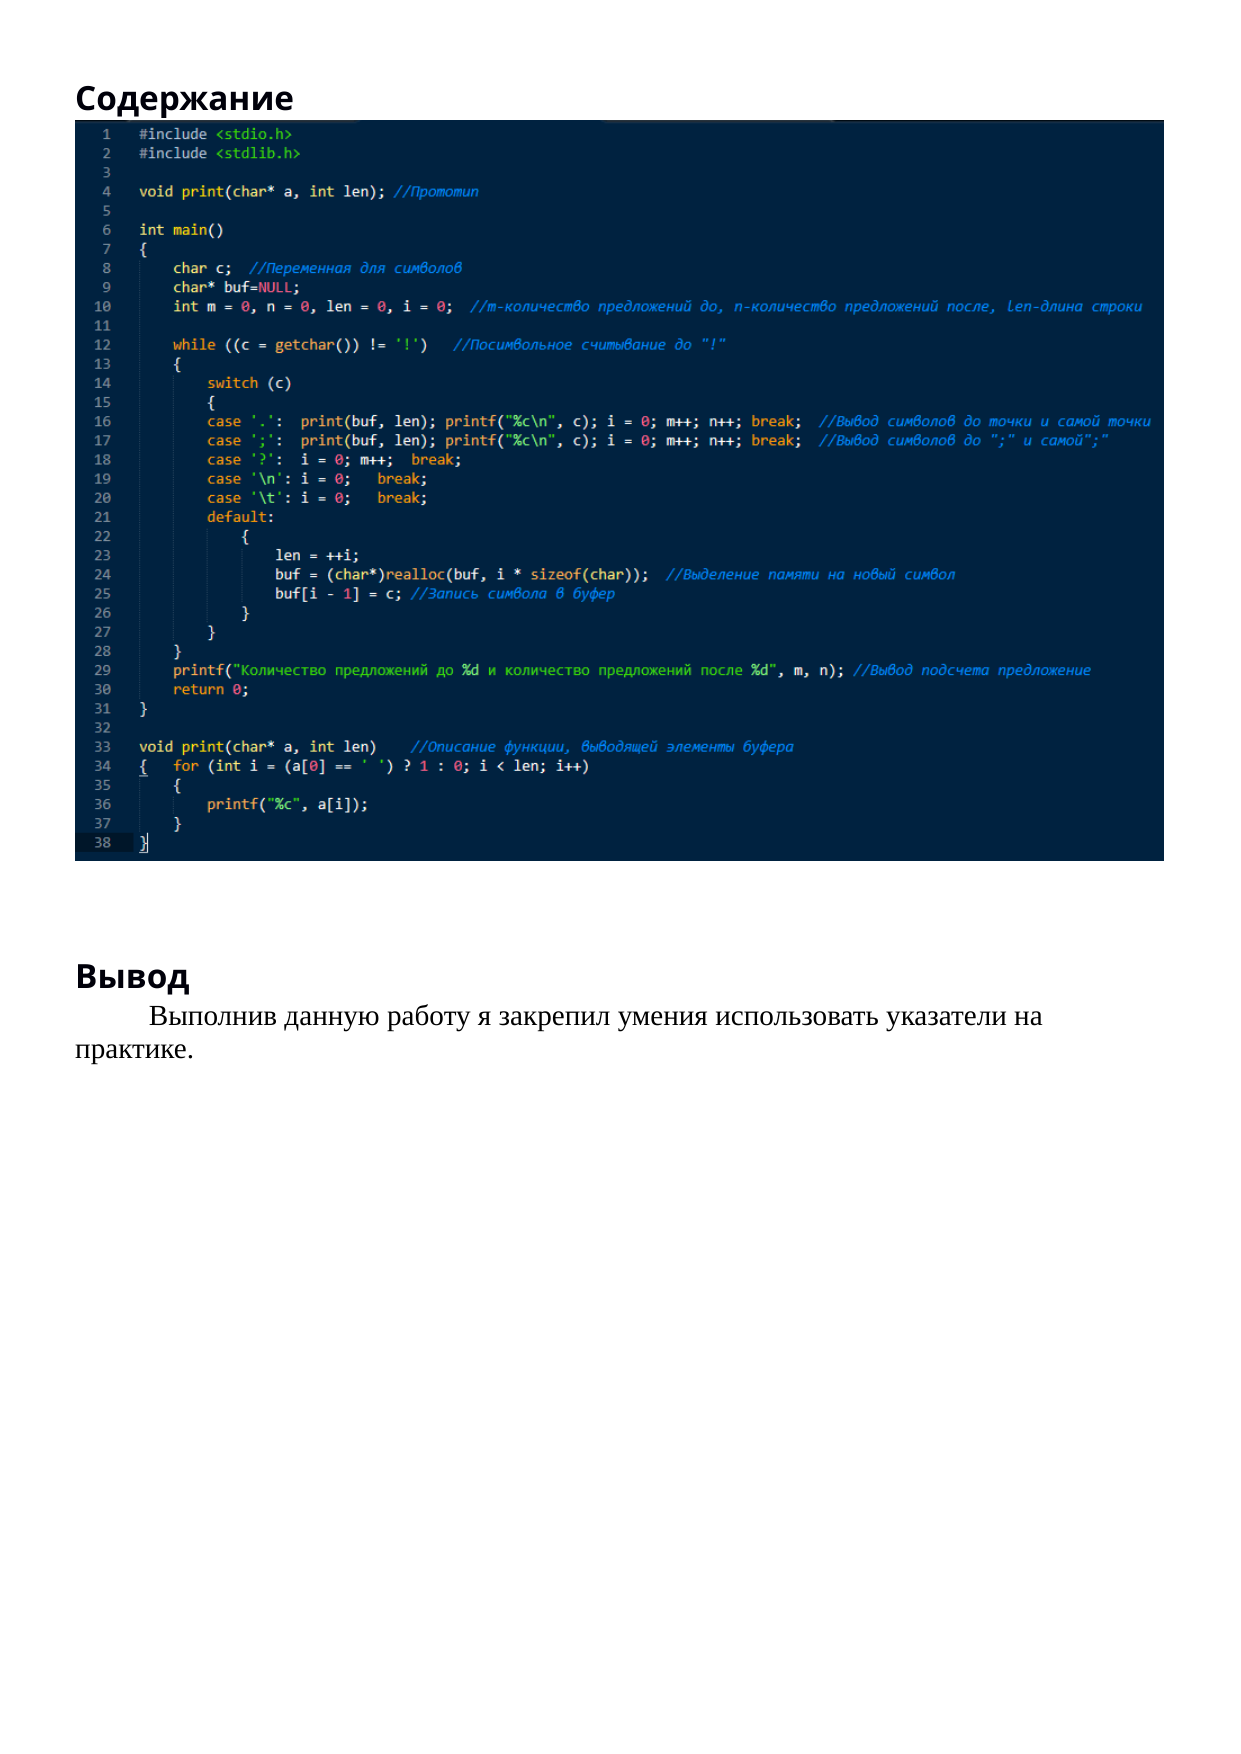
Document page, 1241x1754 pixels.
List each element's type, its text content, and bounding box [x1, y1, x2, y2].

subtitle Содержание [75, 75, 1165, 120]
text Выполнив данную работу я закрепил умения использовать указатели на практике. [75, 998, 1165, 1065]
subtitle Вывод [75, 952, 1165, 998]
